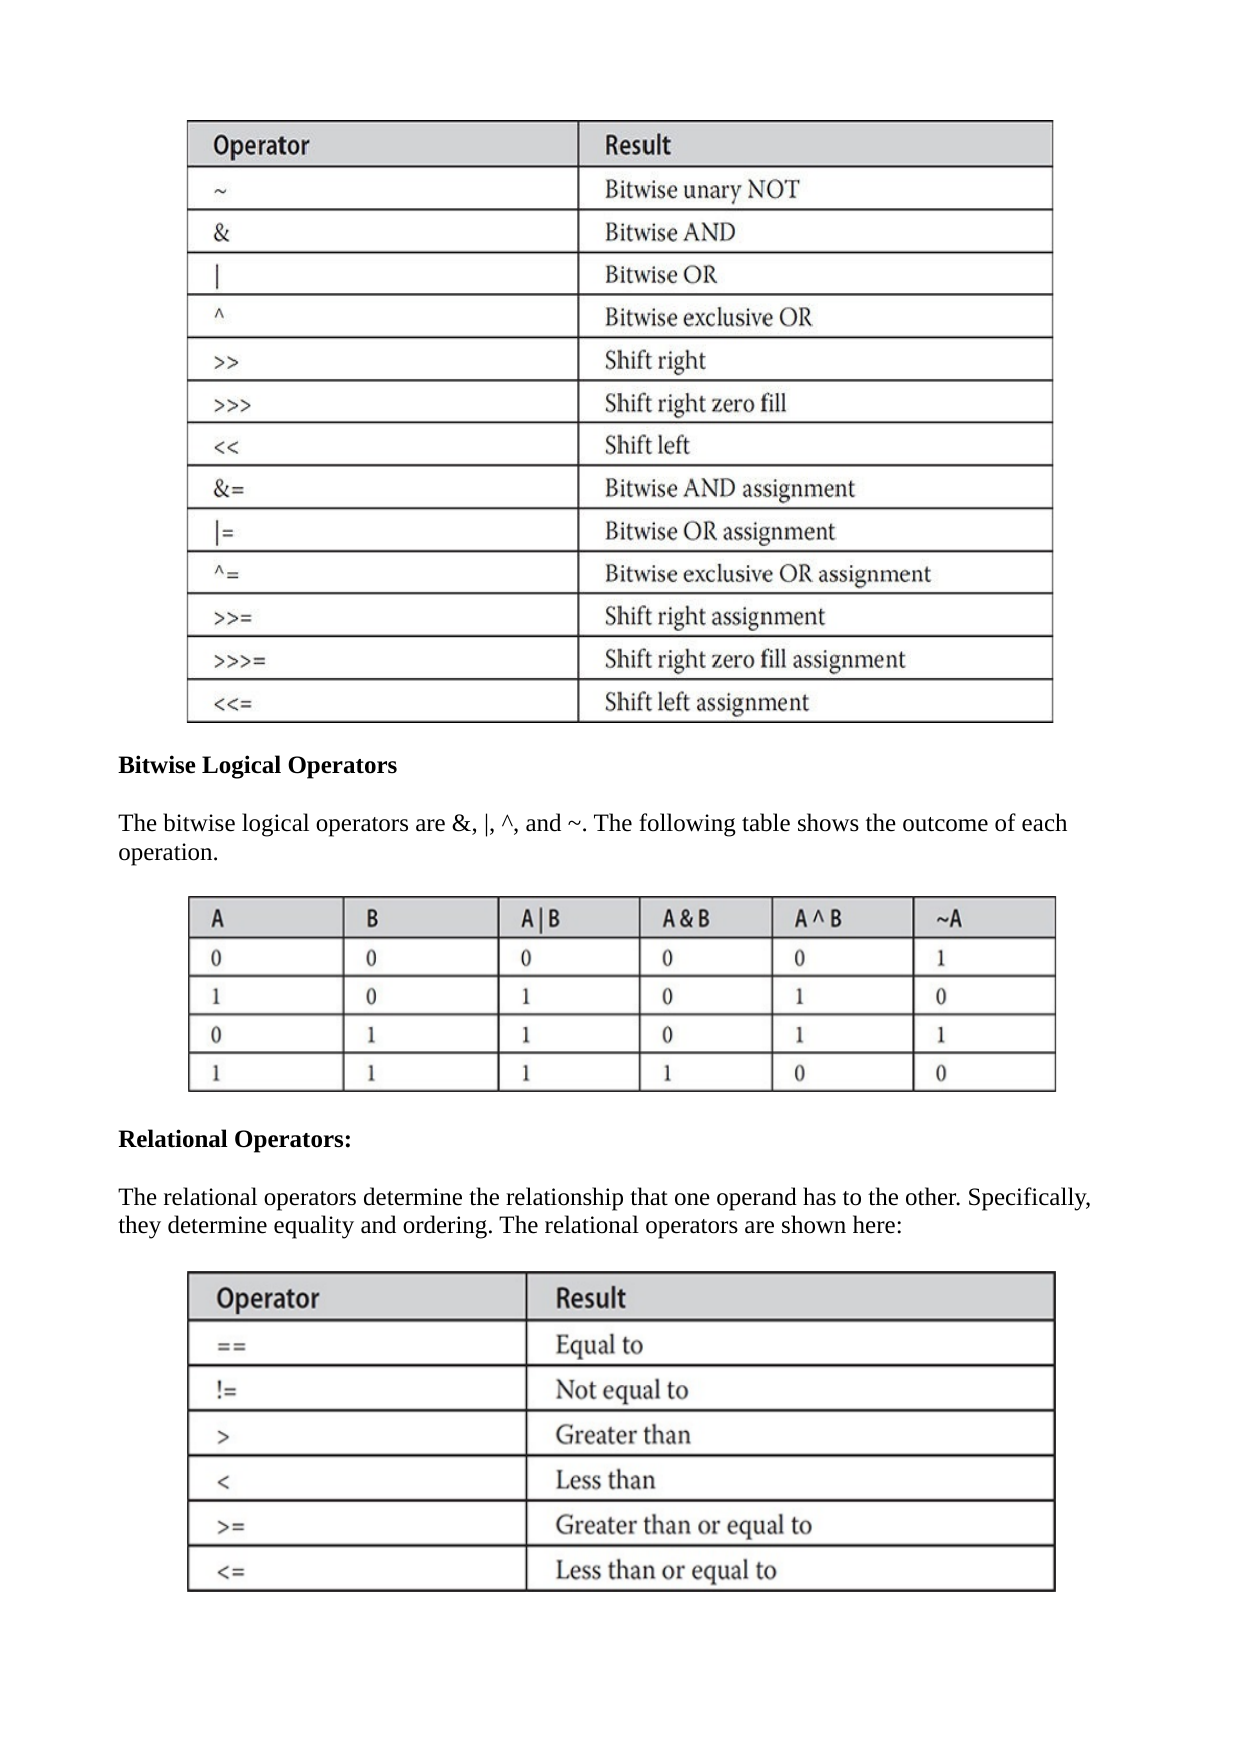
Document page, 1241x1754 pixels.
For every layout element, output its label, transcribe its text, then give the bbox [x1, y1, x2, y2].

text The bitwise logical operators are &, |, ^, and ~. The following table shows the outcome of each operation. [118, 808, 1122, 866]
picture [184, 894, 1057, 1094]
text Bitwise Logical Operators [118, 751, 1122, 779]
picture [186, 118, 1054, 724]
picture [183, 1268, 1058, 1594]
text The relational operators determine the relationship that one operand has to the other. Specifically, they determine equality and ordering. The relational operators are shown here: [118, 1182, 1122, 1239]
text Relational Operators: [118, 1124, 1122, 1153]
